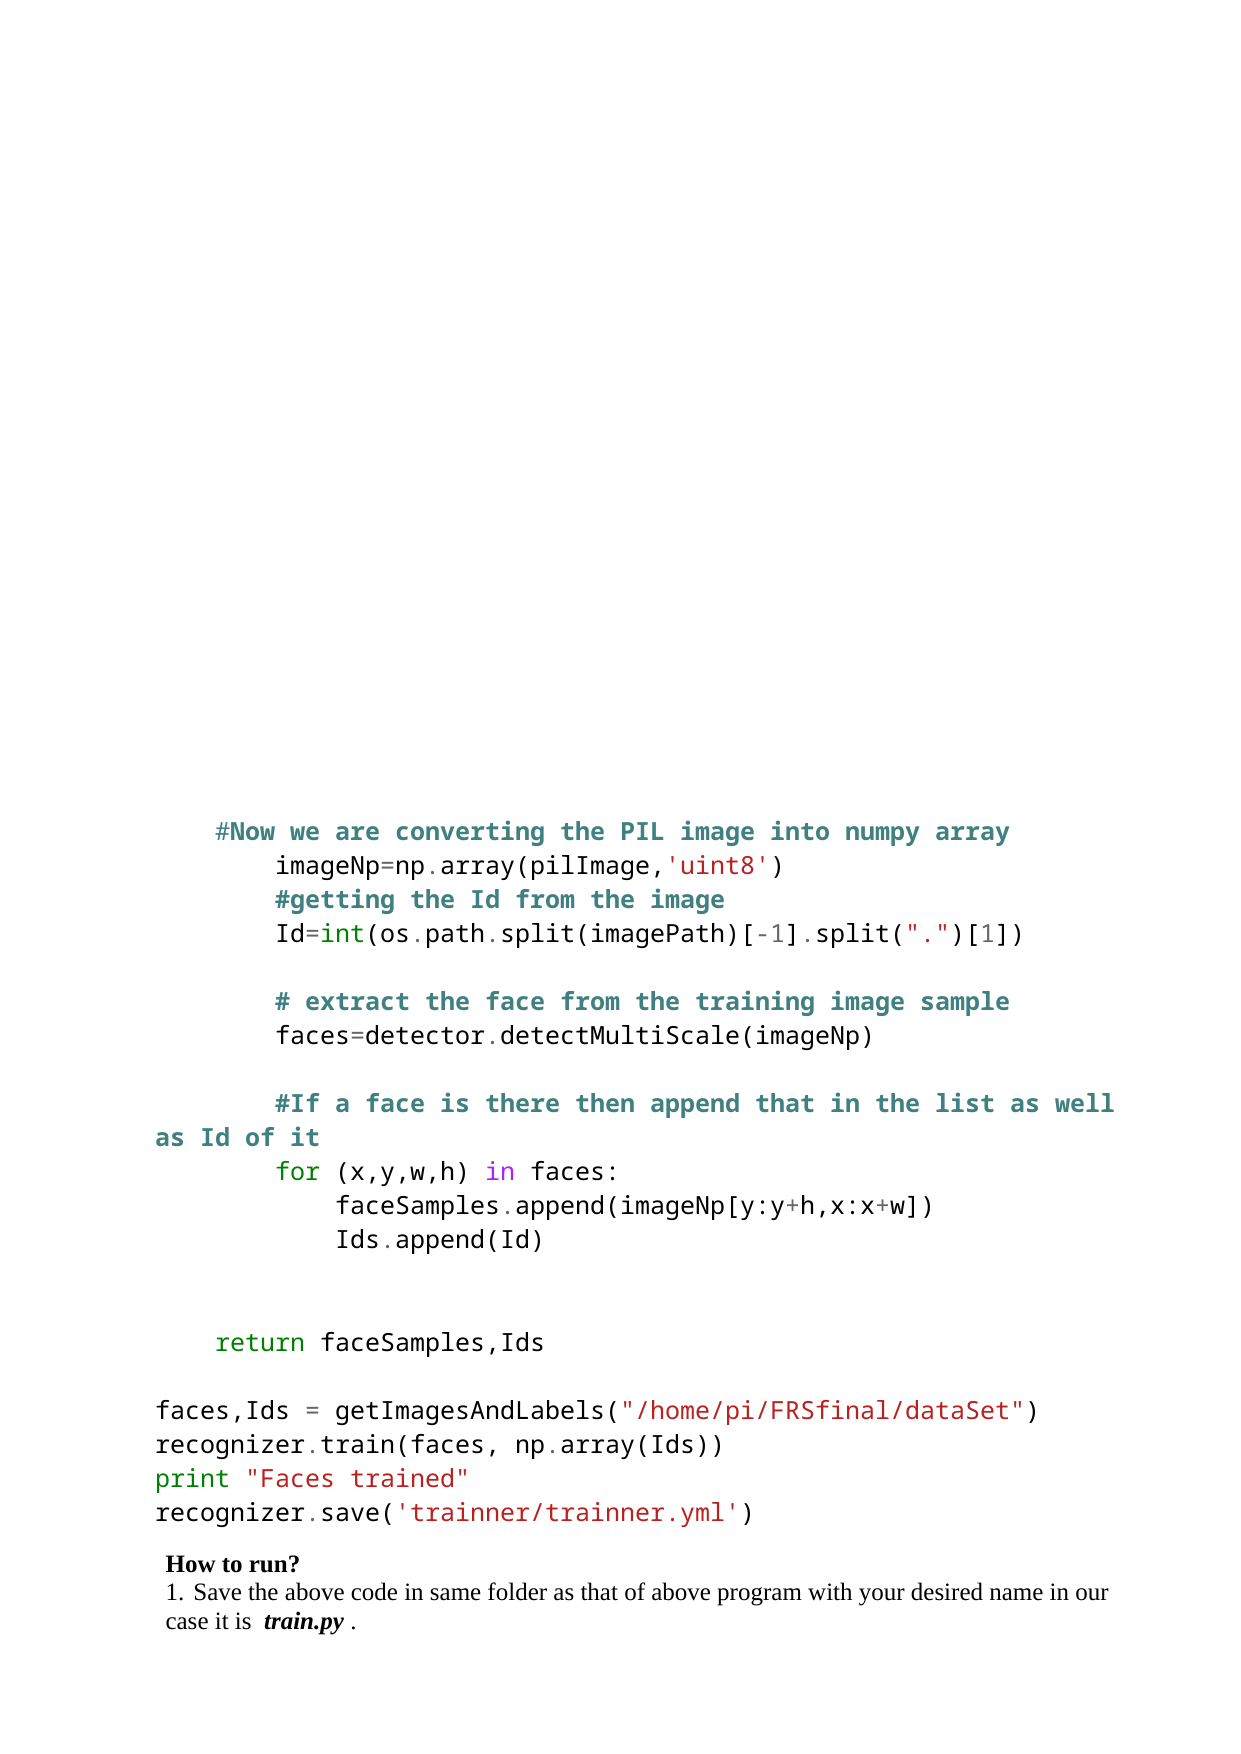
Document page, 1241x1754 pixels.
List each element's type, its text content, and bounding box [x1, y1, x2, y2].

text How to run? [165, 1549, 1122, 1577]
list Save the above code in same folder as that of above program with your desired name in our case it is train.py . [165, 1577, 1122, 1635]
